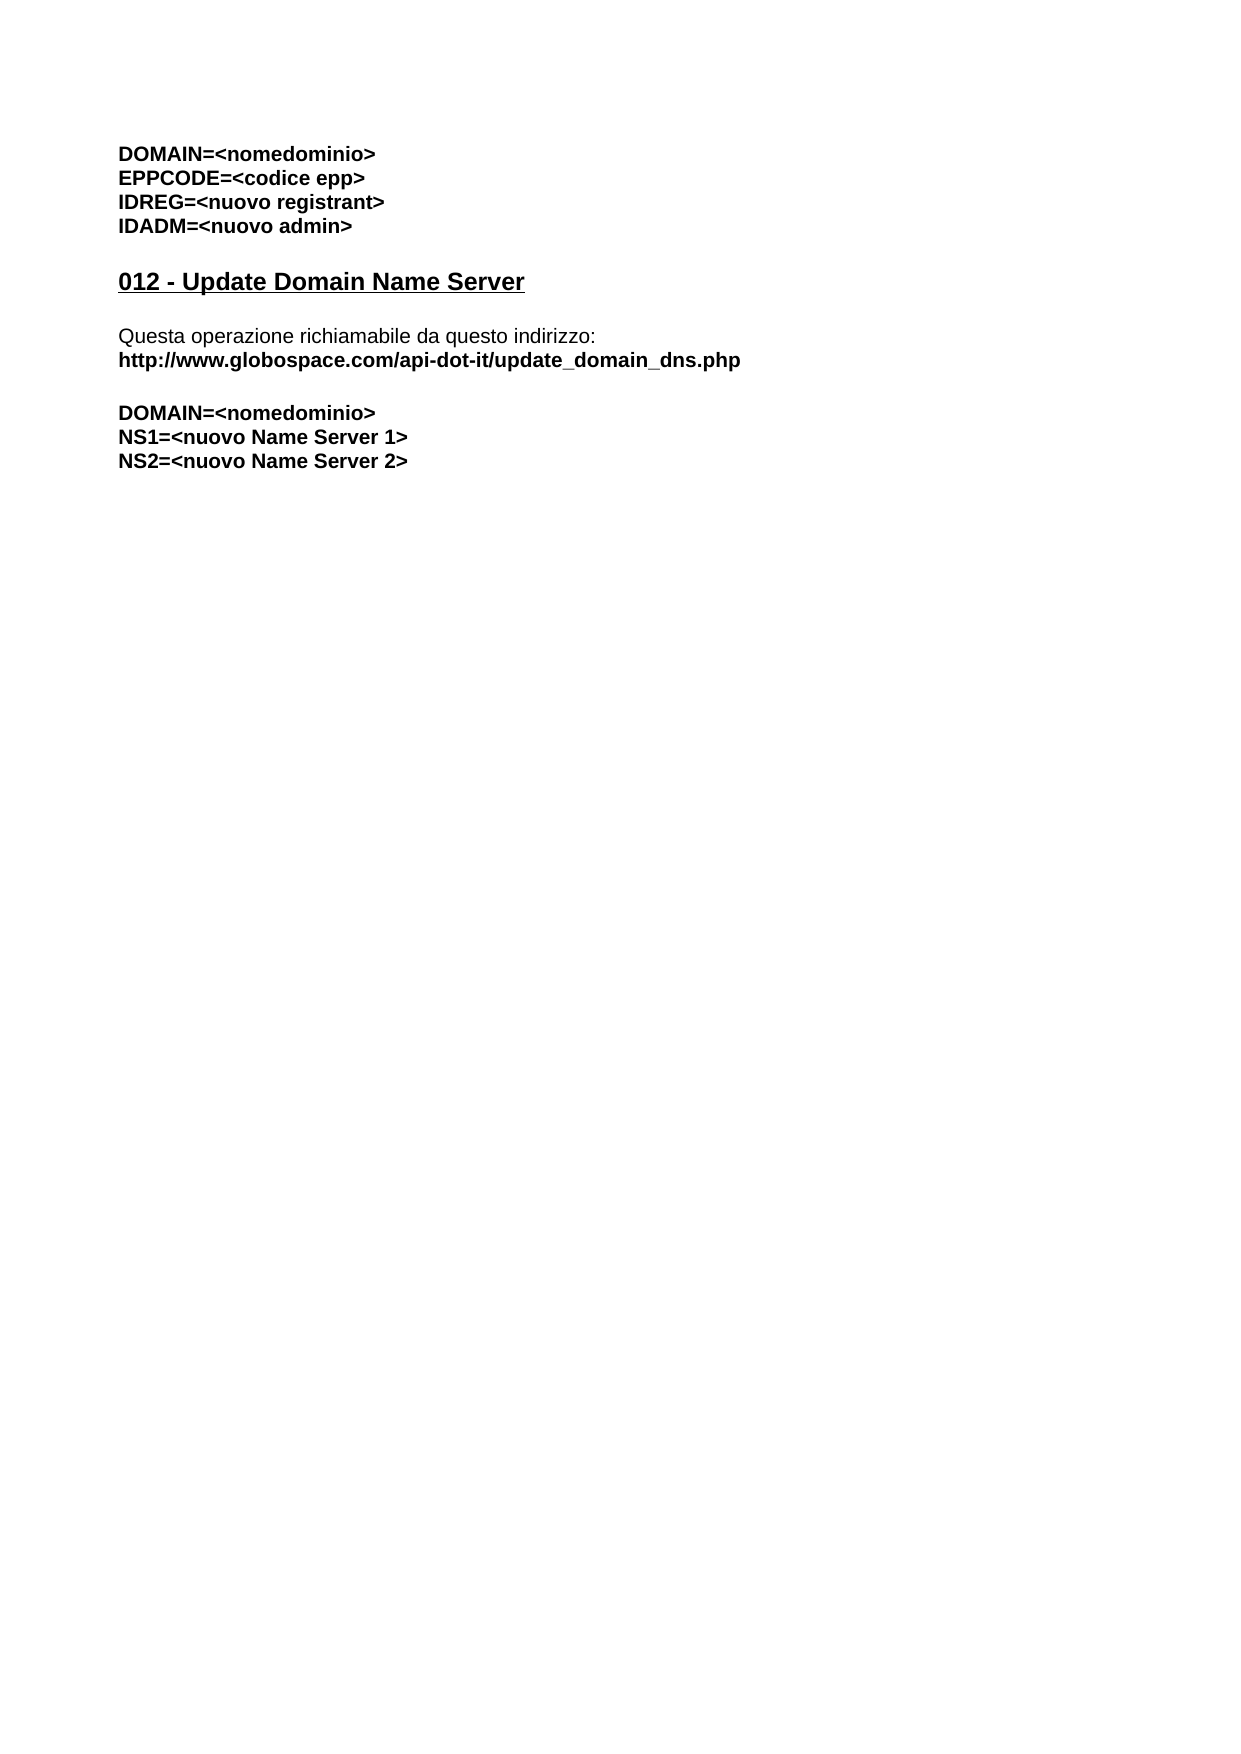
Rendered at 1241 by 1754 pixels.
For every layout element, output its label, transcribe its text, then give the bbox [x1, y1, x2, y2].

text DOMAIN=<nomedominio> [118, 401, 1122, 425]
text IDADM=<nuovo admin> [118, 214, 1122, 238]
text http://www.globospace.com/api-dot-it/update_domain_dns.php [118, 348, 1122, 372]
text NS1=<nuovo Name Server 1> [118, 425, 1122, 449]
text NS2=<nuovo Name Server 2> [118, 449, 1122, 473]
text IDREG=<nuovo registrant> [118, 190, 1122, 214]
text 012 - Update Domain Name Server [118, 267, 1122, 295]
text Questa operazione richiamabile da questo indirizzo: [118, 324, 1122, 348]
text DOMAIN=<nomedominio> [118, 142, 1122, 166]
text EPPCODE=<codice epp> [118, 166, 1122, 190]
